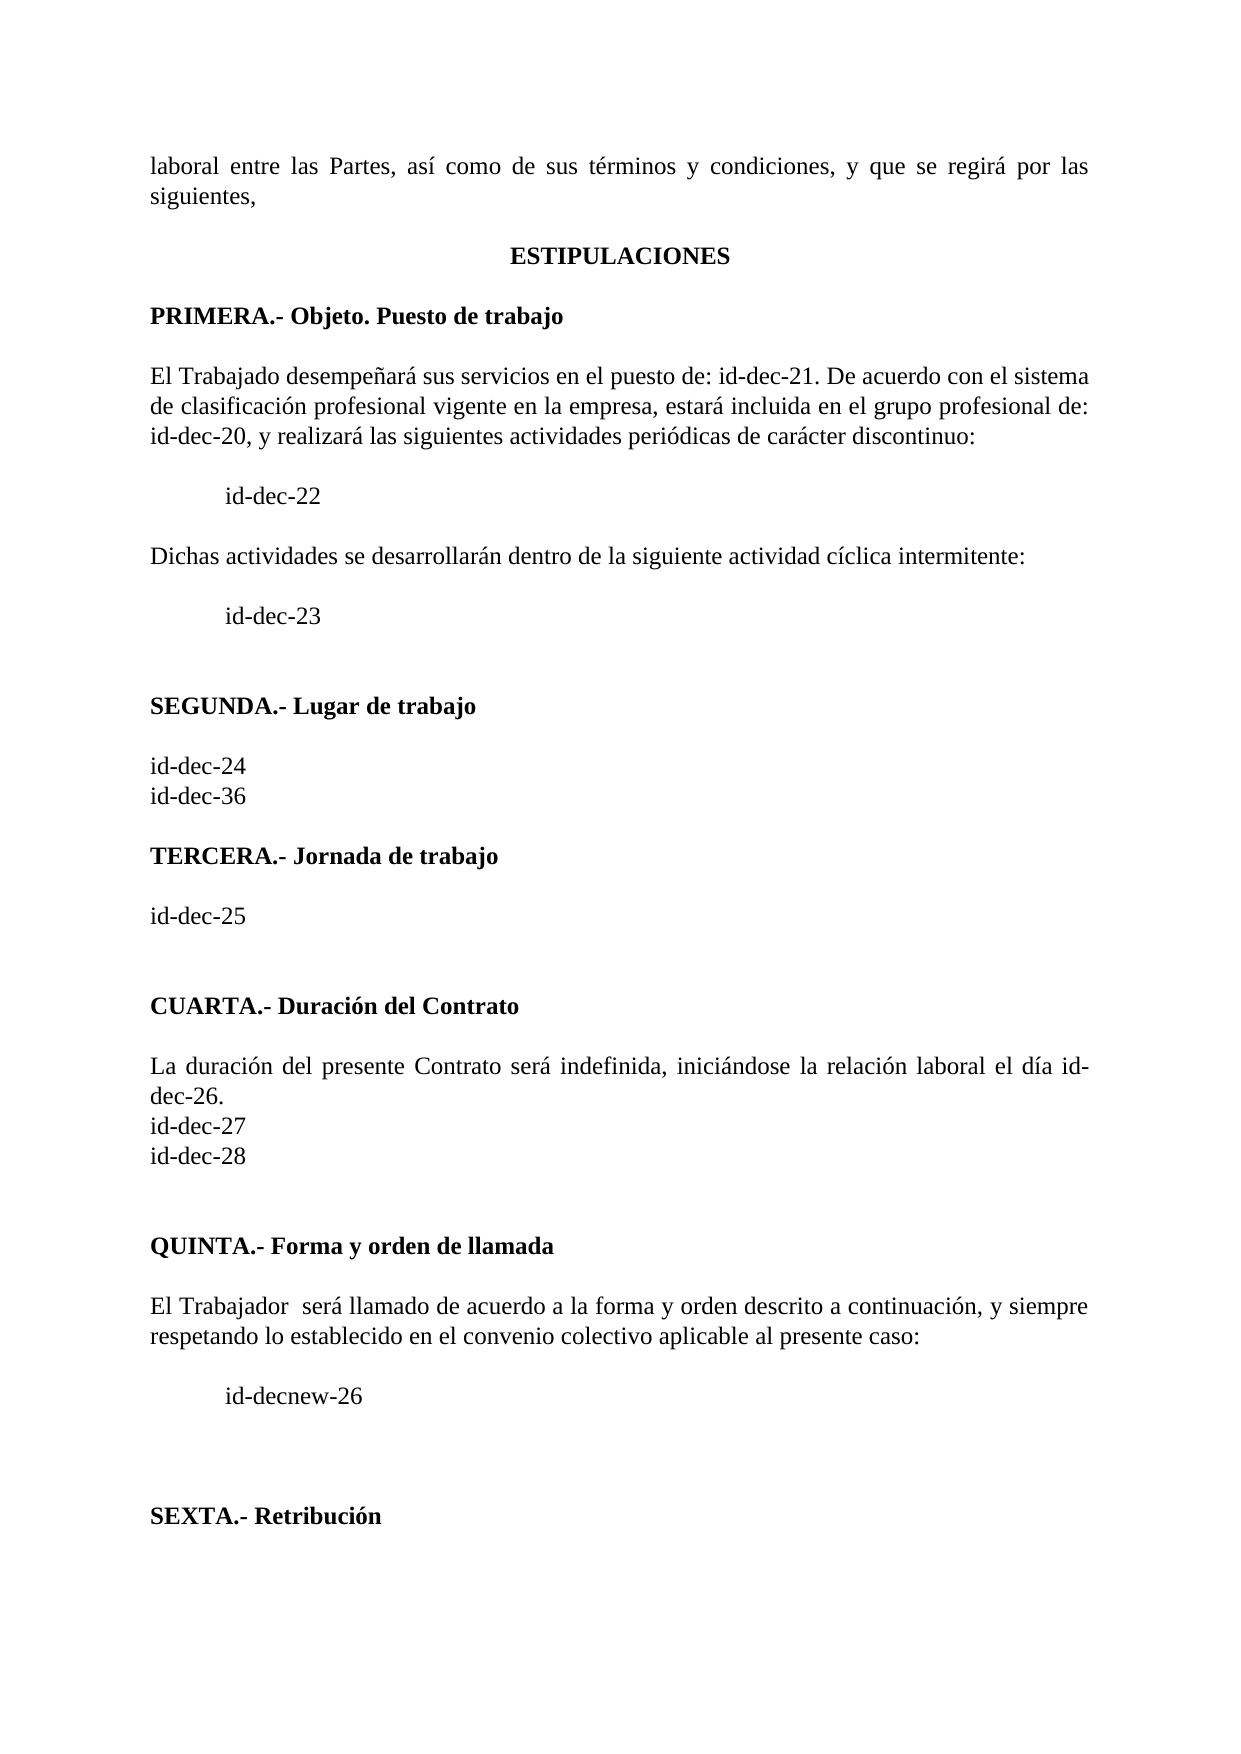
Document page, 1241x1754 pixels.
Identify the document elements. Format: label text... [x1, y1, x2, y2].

text id-decnew-26 [150, 1380, 1090, 1410]
text id-dec-28 [150, 1140, 1090, 1170]
text id-dec-27 [150, 1110, 1090, 1140]
text El Trabajador será llamado de acuerdo a la forma y orden descrito a continuación, y siempre respetando lo establecido en el convenio colectivo aplicable al presente caso: [150, 1290, 1090, 1350]
text ESTIPULACIONES [150, 240, 1090, 270]
text Dichas actividades se desarrollarán dentro de la siguiente actividad cíclica intermitente: [150, 540, 1090, 570]
text CUARTA.- Duración del Contrato [150, 990, 1090, 1020]
text id-dec-36 [150, 780, 1090, 810]
text SEGUNDA.- Lugar de trabajo [150, 690, 1090, 720]
text El Trabajado desempeñará sus servicios en el puesto de: id-dec-21. De acuerdo con el sistema de clasificación profesional vigente en la empresa, estará incluida en el grupo profesional de: id-dec-20, y realizará las siguientes actividades periódicas de carácter discontinuo: [150, 360, 1090, 450]
text La duración del presente Contrato será indefinida, iniciándose la relación laboral el día id-dec-26. [150, 1050, 1090, 1110]
text SEXTA.- Retribución [150, 1500, 1090, 1530]
text id-dec-23 [150, 600, 1090, 630]
text laboral entre las Partes, así como de sus términos y condiciones, y que se regirá por las siguientes, [150, 150, 1090, 210]
text id-dec-25 [150, 900, 1090, 930]
text id-dec-22 [150, 480, 1090, 510]
text TERCERA.- Jornada de trabajo [150, 840, 1090, 870]
text id-dec-24 [150, 750, 1090, 780]
text QUINTA.- Forma y orden de llamada [150, 1230, 1090, 1260]
text PRIMERA.- Objeto. Puesto de trabajo [150, 300, 1090, 330]
